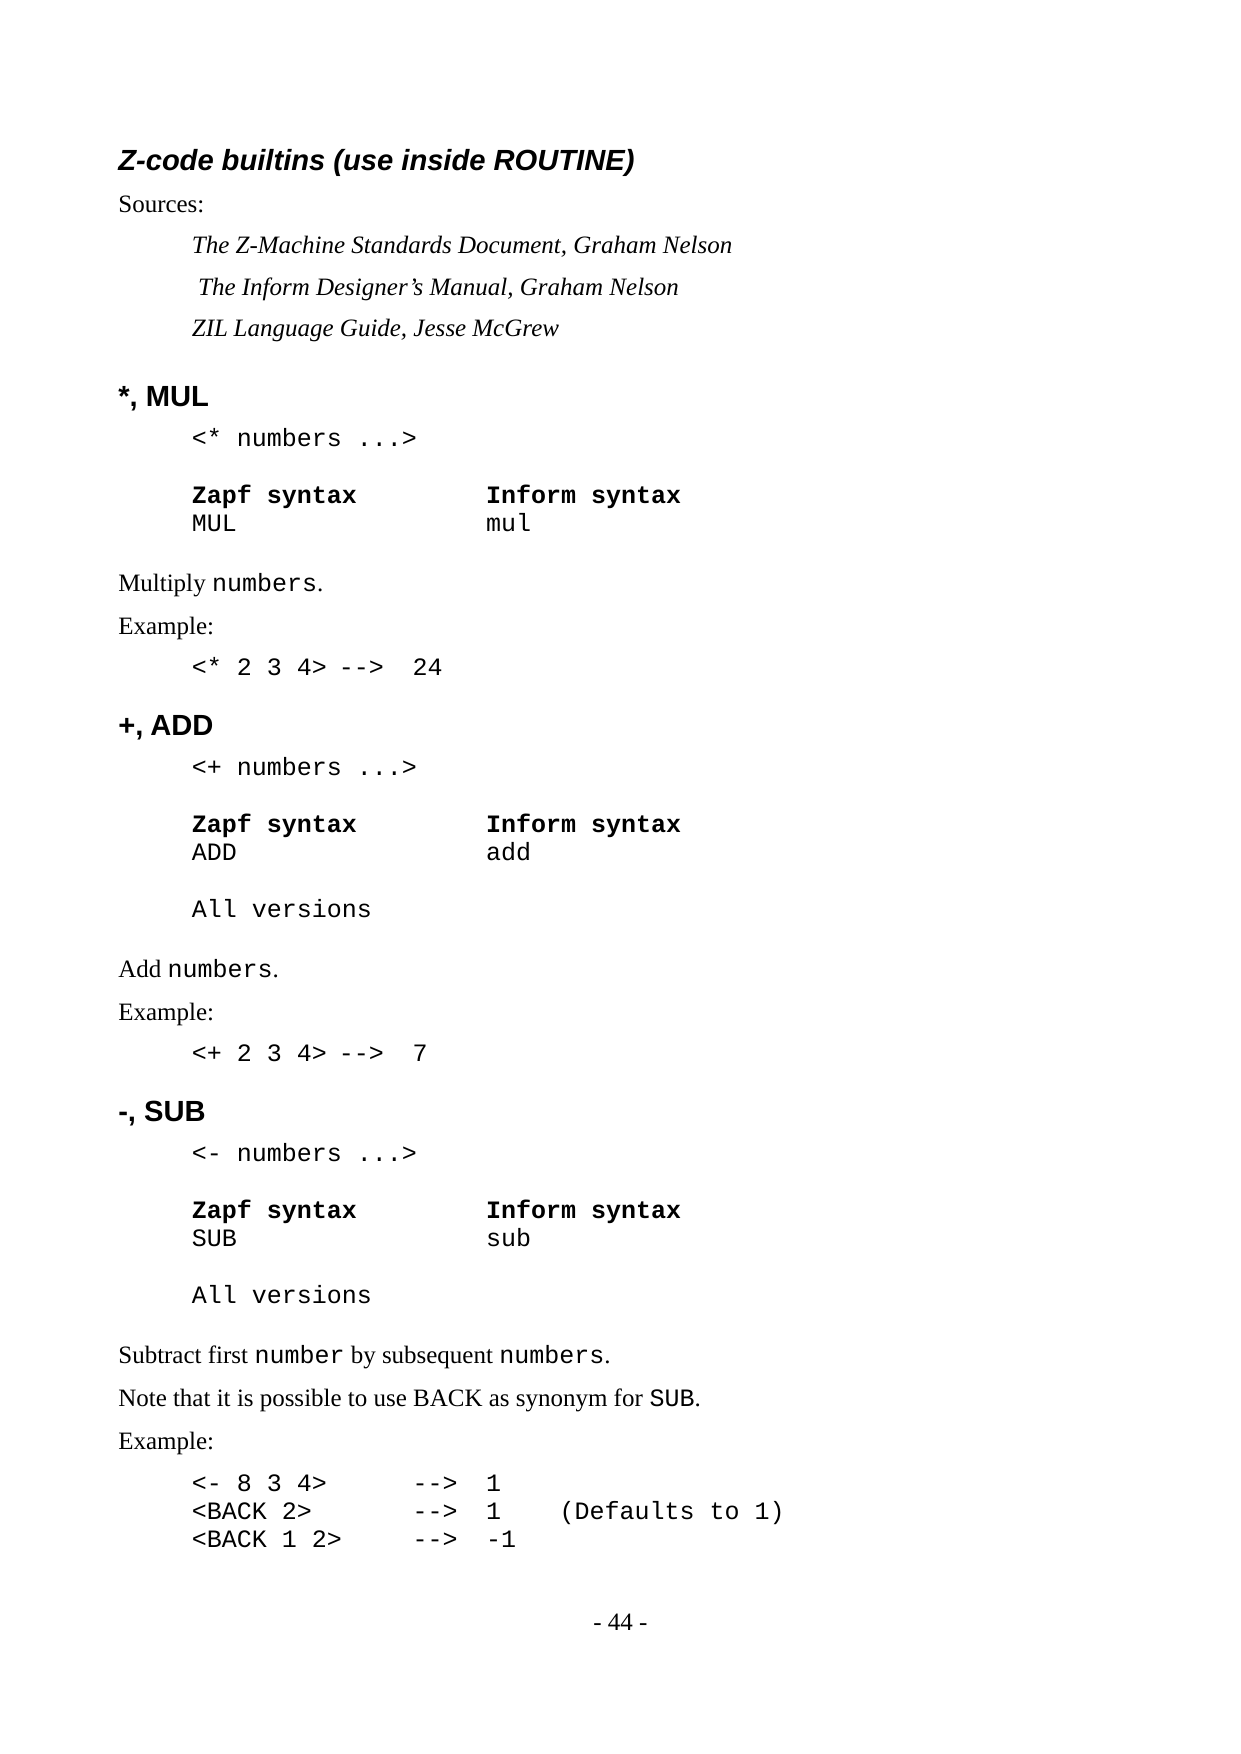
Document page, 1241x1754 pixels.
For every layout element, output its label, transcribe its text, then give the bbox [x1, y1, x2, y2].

text <- 8 3 4> --> 1 <BACK 2> --> 1 (Defaults to 1) <BACK 1 2> --> -1 [118, 1468, 1122, 1555]
text Sources: [118, 189, 1122, 218]
text Example: [118, 1426, 1122, 1455]
text Example: [118, 997, 1122, 1026]
text <- numbers ...> [192, 1140, 1122, 1168]
text All versions [192, 1283, 1122, 1311]
subtitle +, ADD [118, 708, 1122, 742]
text Note that it is possible to use BACK as synonym for SUB. [118, 1383, 1122, 1414]
subtitle *, MUL [118, 379, 1122, 413]
text ZIL Language Guide, Jesse McGrew [118, 313, 1122, 342]
text MUL mul [192, 511, 1122, 539]
text <+ 2 3 4> --> 7 [118, 1038, 1122, 1069]
text Subtract first number by subsequent numbers. [118, 1340, 1122, 1371]
text The Z-Machine Standards Document, Graham Nelson [118, 230, 1122, 259]
text Zapf syntax Inform syntax [192, 482, 1122, 511]
text ADD add [192, 839, 1122, 868]
text Multiply numbers. [118, 568, 1122, 598]
text All versions [192, 897, 1122, 925]
text Example: [118, 611, 1122, 640]
subtitle Z-code builtins (use inside ROUTINE) [118, 143, 1122, 177]
text Add numbers. [118, 954, 1122, 984]
text SUB sub [192, 1226, 1122, 1254]
text <+ numbers ...> [192, 754, 1122, 782]
text Zapf syntax Inform syntax [192, 811, 1122, 839]
text Zapf syntax Inform syntax [192, 1197, 1122, 1226]
text <* numbers ...> [192, 425, 1122, 453]
subtitle -, SUB [118, 1094, 1122, 1128]
text <* 2 3 4> --> 24 [118, 652, 1122, 683]
text The Inform Designer’s Manual, Graham Nelson [118, 272, 1122, 300]
